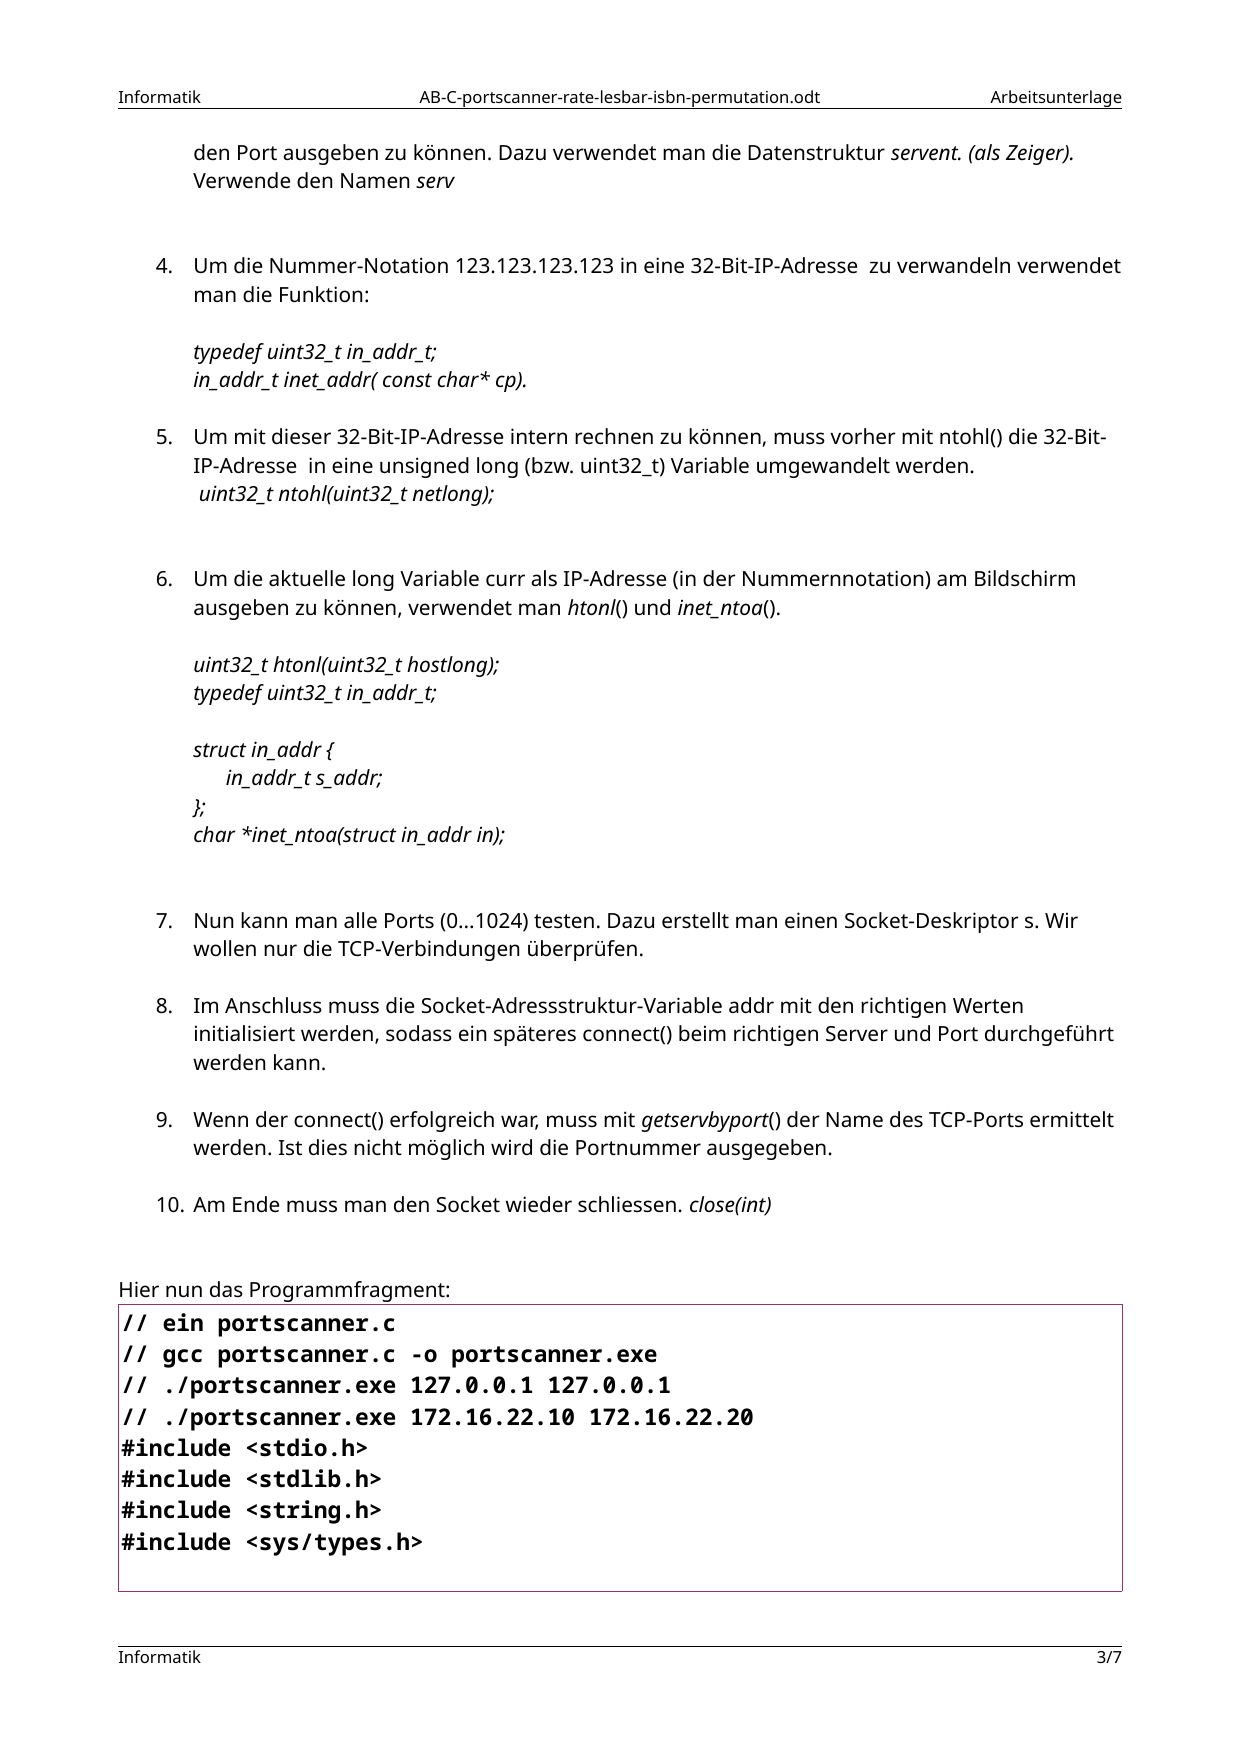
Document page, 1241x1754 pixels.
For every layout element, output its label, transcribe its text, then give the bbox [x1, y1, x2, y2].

text #include <stdlib.h> [119, 1460, 1122, 1491]
list Um mit dieser 32-Bit-IP-Adresse intern rechnen zu können, muss vorher mit ntohl() die 32-Bit-IP-Adresse in eine unsigned long (bzw. uint32_t) Variable umgewandelt werden. uint32_t ntohl(uint32_t netlong); [156, 422, 1122, 564]
text #include <sys/types.h> [119, 1523, 1122, 1554]
list Im Anschluss muss die Socket-Adressstruktur-Variable addr mit den richtigen Werten initialisiert werden, sodass ein späteres connect() beim richtigen Server und Port durchgeführt werden kann. [156, 991, 1122, 1105]
list Wenn der connect() erfolgreich war, muss mit getservbyport() der Name des TCP-Ports ermittelt werden. Ist dies nicht möglich wird die Portnummer ausgegeben. [156, 1105, 1122, 1190]
text // ein portscanner.c [119, 1305, 1122, 1335]
list Nun kann man alle Ports (0...1024) testen. Dazu erstellt man einen Socket-Deskriptor s. Wir wollen nur die TCP-Verbindungen überprüfen. [156, 906, 1122, 991]
text #include <string.h> [119, 1491, 1122, 1523]
text #include <stdio.h> [119, 1429, 1122, 1460]
text Hier nun das Programmfragment: [118, 1275, 1122, 1304]
list Um die aktuelle long Variable curr als IP-Adresse (in der Nummernnotation) am Bildschirm ausgeben zu können, verwendet man htonl() und inet_ntoa(). uint32_t htonl(uint32_t hostlong); typedef uint32_t in_addr_t; struct in_addr { in_addr_t s_addr; }; char *inet_ntoa(struct in_addr in); [156, 564, 1122, 906]
list den Port ausgeben zu können. Dazu verwendet man die Datenstruktur servent. (als Zeiger). Verwende den Namen serv [156, 138, 1122, 252]
text // ./portscanner.exe 127.0.0.1 127.0.0.1 // ./portscanner.exe 172.16.22.10 172.16.22.20 [119, 1366, 1122, 1429]
list Am Ende muss man den Socket wieder schliessen. close(int) [156, 1190, 1122, 1247]
text // gcc portscanner.c -o portscanner.exe [119, 1335, 1122, 1366]
list Um die Nummer-Notation 123.123.123.123 in eine 32-Bit-IP-Adresse zu verwandeln verwendet man die Funktion: typedef uint32_t in_addr_t; in_addr_t inet_addr( const char* cp). [156, 252, 1122, 422]
